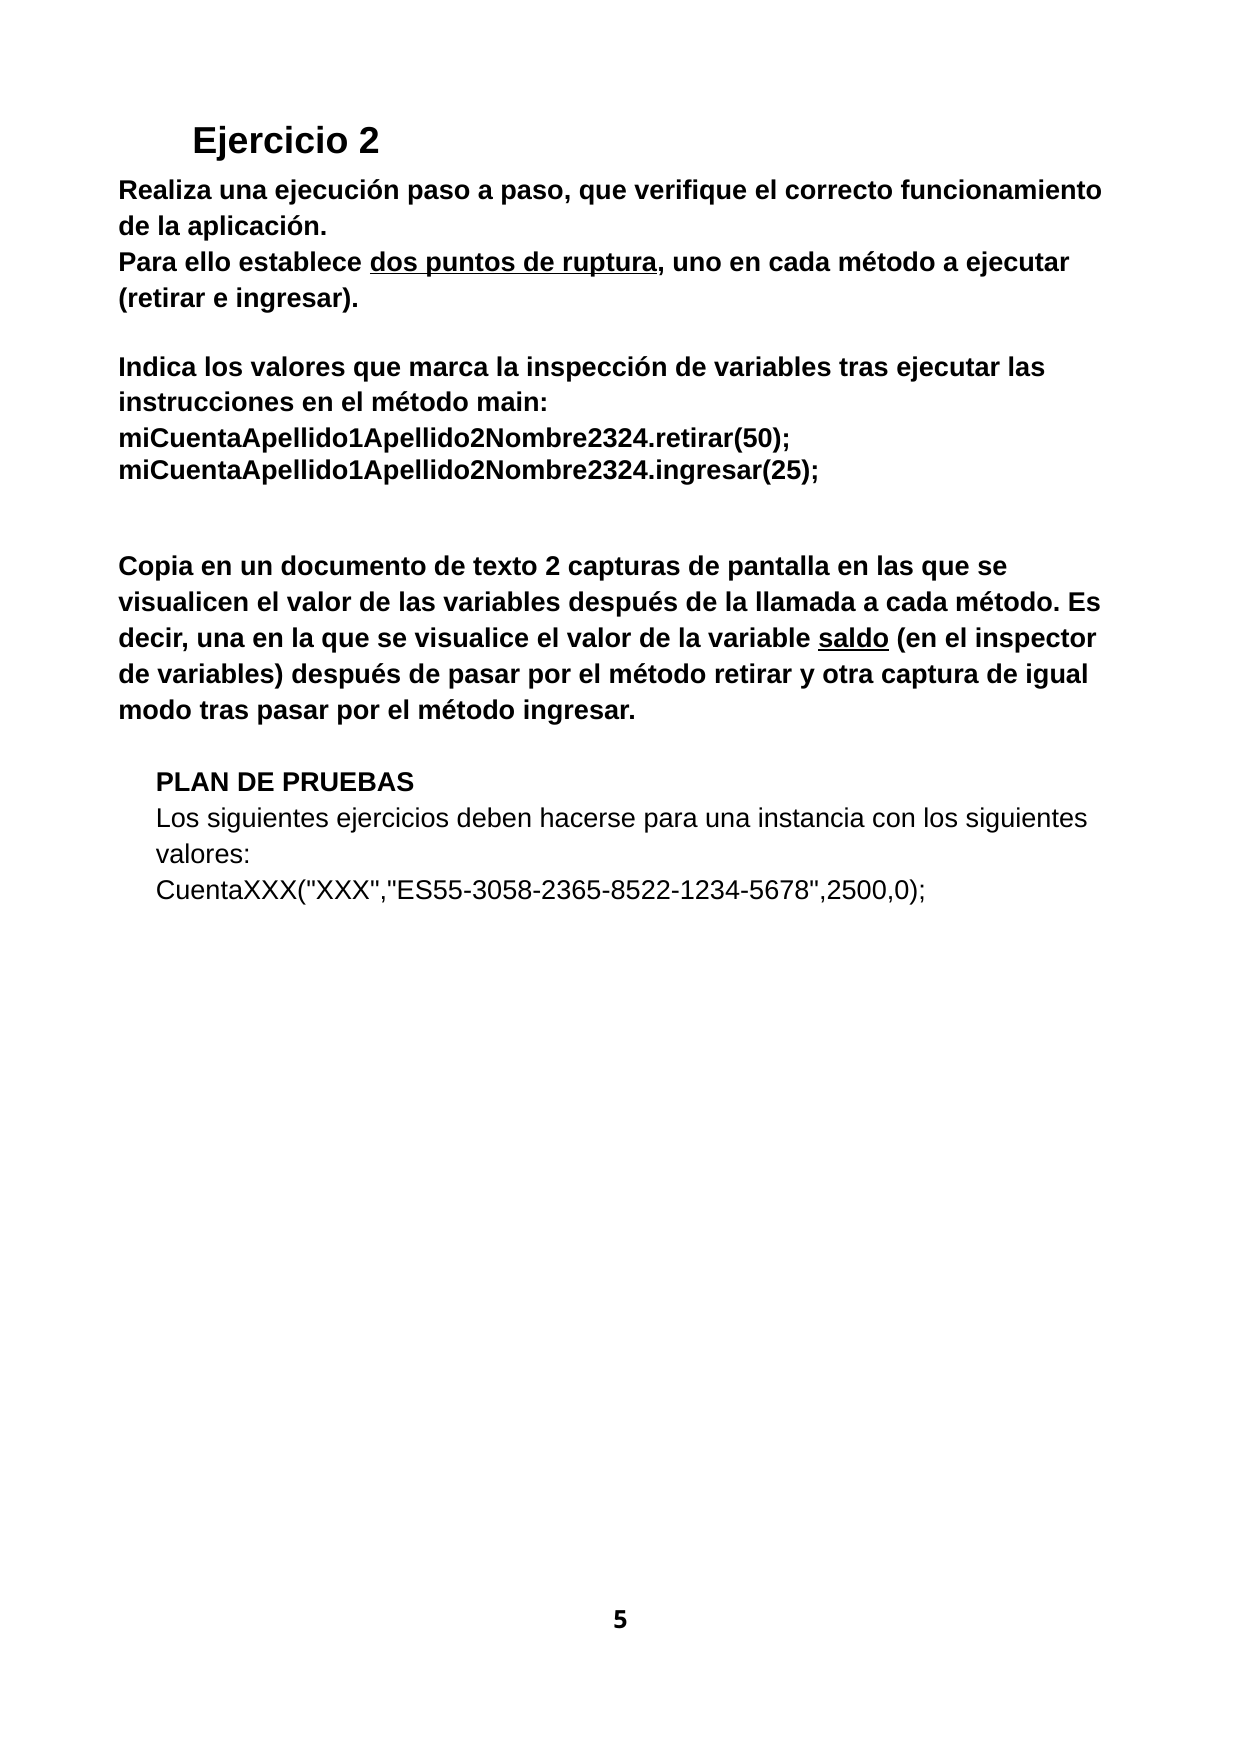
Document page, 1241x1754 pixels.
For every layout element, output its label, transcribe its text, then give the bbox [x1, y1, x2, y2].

text Para ello establece dos puntos de ruptura, uno en cada método a ejecutar (retirar e ingresar). [118, 246, 1122, 313]
subtitle Ejercicio 2 [118, 118, 1122, 161]
text Los siguientes ejercicios deben hacerse para una instancia con los siguientes valores: [156, 802, 1122, 869]
text miCuentaApellido1Apellido2Nombre2324.retirar(50); [118, 422, 1122, 454]
text Indica los valores que marca la inspección de variables tras ejecutar las instrucciones en el método main: [118, 351, 1122, 418]
text Realiza una ejecución paso a paso, que verifique el correcto funcionamiento de la aplicación. [118, 174, 1122, 241]
text CuentaXXX("XXX","ES55-3058-2365-8522-1234-5678",2500,0); [156, 874, 1122, 905]
text PLAN DE PRUEBAS [156, 730, 1122, 797]
text Copia en un documento de texto 2 capturas de pantalla en las que se visualicen el valor de las variables después de la llamada a cada método. Es decir, una en la que se visualice el valor de la variable saldo (en el inspector de variables) después de pasar por el método retirar y otra captura de igual modo tras pasar por el método ingresar. [118, 550, 1122, 725]
text miCuentaApellido1Apellido2Nombre2324.ingresar(25); [118, 454, 1122, 485]
